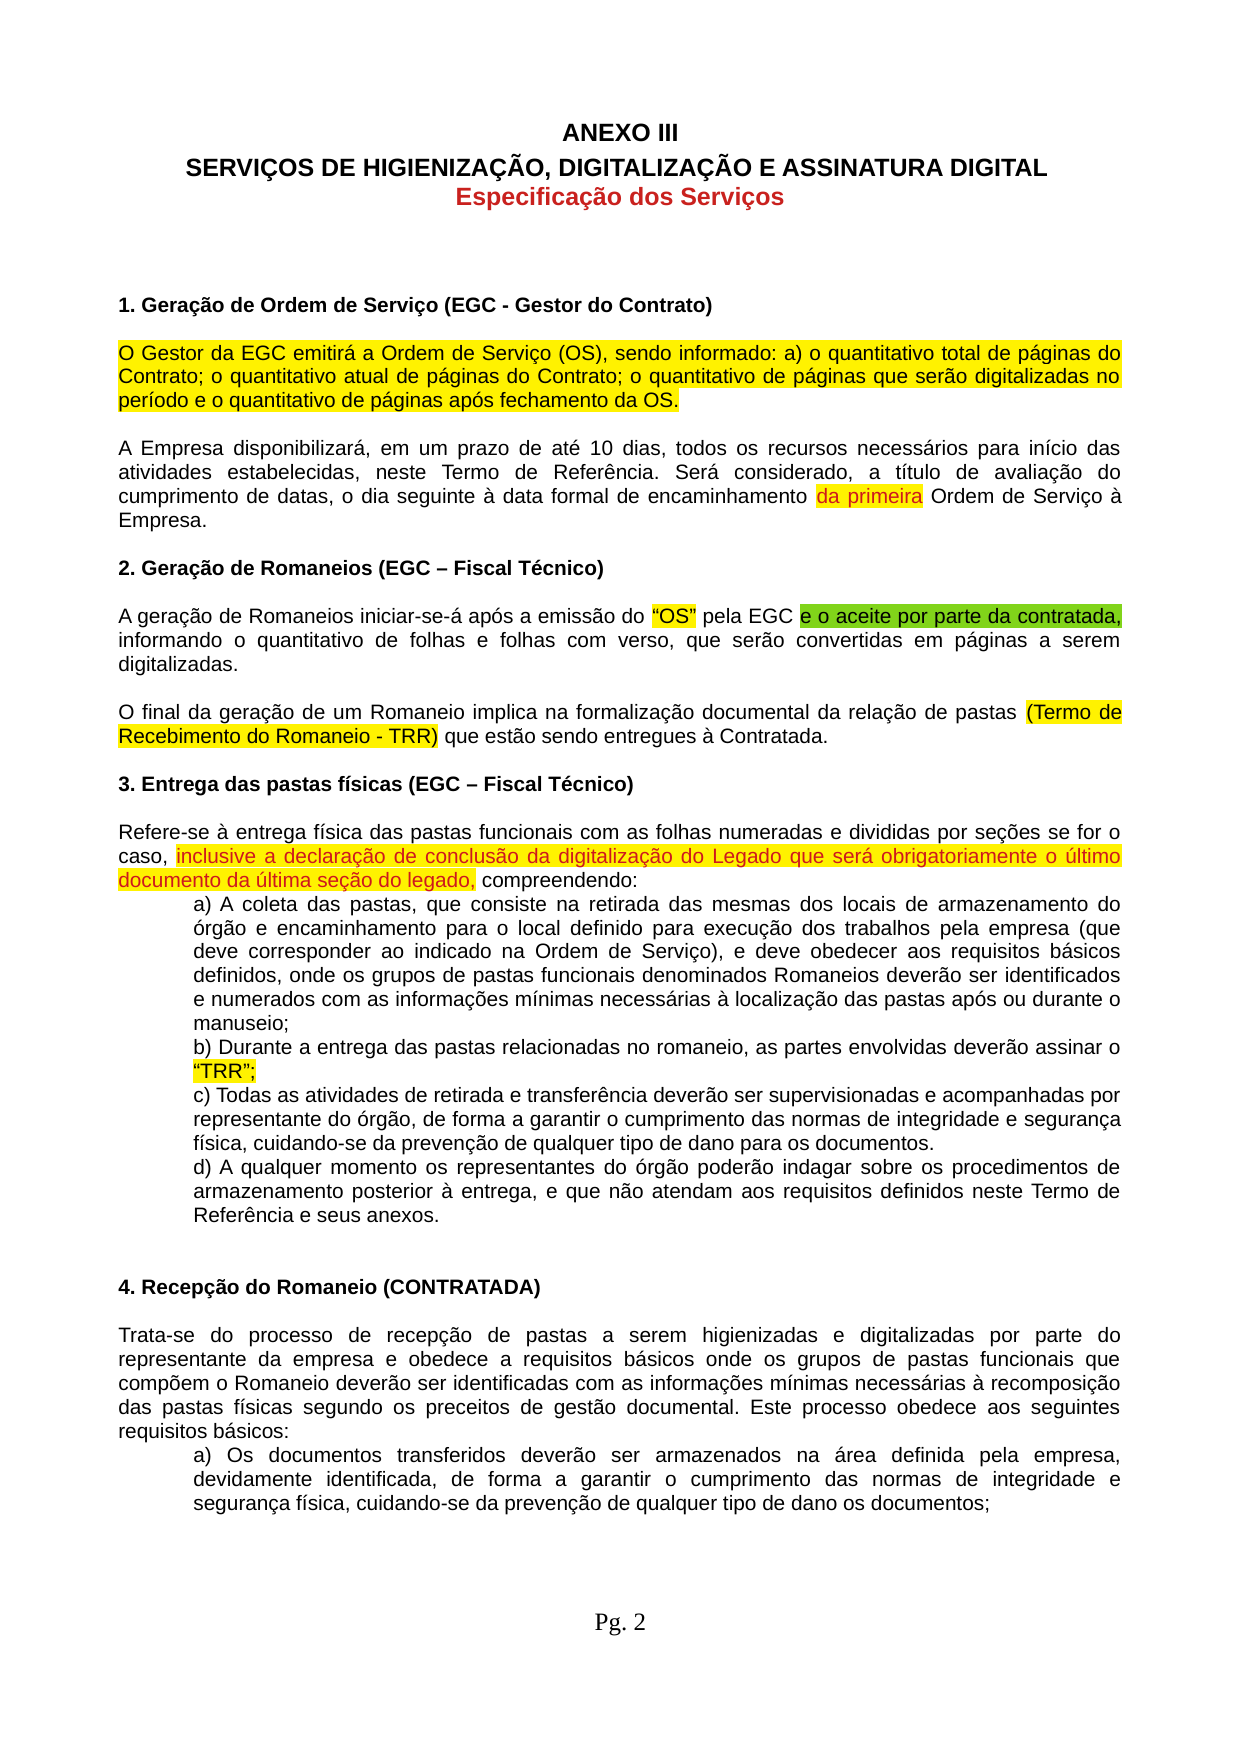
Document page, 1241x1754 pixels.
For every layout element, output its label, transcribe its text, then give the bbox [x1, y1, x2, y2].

text Refere-se à entrega física das pastas funcionais com as folhas numeradas e divididas por seções se for o caso, inclusive a declaração de conclusão da digitalização do Legado que será obrigatoriamente o último documento da última seção do legado, compreendendo: [118, 819, 1122, 891]
text 4. Recepção do Romaneio (CONTRATADA) [118, 1275, 1122, 1299]
text O final da geração de um Romaneio implica na formalização documental da relação de pastas (Termo de Recebimento do Romaneio - TRR) que estão sendo entregues à Contratada. [118, 700, 1122, 748]
text a) Os documentos transferidos deverão ser armazenados na área definida pela empresa, devidamente identificada, de forma a garantir o cumprimento das normas de integridade e segurança física, cuidando-se da prevenção de qualquer tipo de dano os documentos; [193, 1442, 1122, 1514]
text 3. Entrega das pastas físicas (EGC – Fiscal Técnico) [118, 772, 1122, 796]
text c) Todas as atividades de retirada e transferência deverão ser supervisionadas e acompanhadas por representante do órgão, de forma a garantir o cumprimento das normas de integridade e segurança física, cuidando-se da prevenção de qualquer tipo de dano para os documentos. [193, 1083, 1122, 1155]
text a) A coleta das pastas, que consiste na retirada das mesmas dos locais de armazenamento do órgão e encaminhamento para o local definido para execução dos trabalhos pela empresa (que deve corresponder ao indicado na Ordem de Serviço), e deve obedecer aos requisitos básicos definidos, onde os grupos de pastas funcionais denominados Romaneios deverão ser identificados e numerados com as informações mínimas necessárias à localização das pastas após ou durante o manuseio; [193, 891, 1122, 1035]
text A Empresa disponibilizará, em um prazo de até 10 dias, todos os recursos necessários para início das atividades estabelecidas, neste Termo de Referência. Será considerado, a título de avaliação do cumprimento de datas, o dia seguinte à data formal de encaminhamento da primeira Ordem de Serviço à Empresa. [118, 436, 1122, 532]
text A geração de Romaneios iniciar-se-á após a emissão do “OS” pela EGC e o aceite por parte da contratada, informando o quantitativo de folhas e folhas com verso, que serão convertidas em páginas a serem digitalizadas. [118, 604, 1122, 676]
text 2. Geração de Romaneios (EGC – Fiscal Técnico) [118, 556, 1122, 580]
text d) A qualquer momento os representantes do órgão poderão indagar sobre os procedimentos de armazenamento posterior à entrega, e que não atendam aos requisitos definidos neste Termo de Referência e seus anexos. [193, 1155, 1122, 1227]
text 1. Geração de Ordem de Serviço (EGC - Gestor do Contrato) [118, 292, 1122, 316]
text b) Durante a entrega das pastas relacionadas no romaneio, as partes envolvidas deverão assinar o “TRR”; [193, 1035, 1122, 1083]
text O Gestor da EGC emitirá a Ordem de Serviço (OS), sendo informado: a) o quantitativo total de páginas do Contrato; o quantitativo atual de páginas do Contrato; o quantitativo de páginas que serão digitalizadas no período e o quantitativo de páginas após fechamento da OS. [118, 340, 1122, 412]
text Trata-se do processo de recepção de pastas a serem higienizadas e digitalizadas por parte do representante da empresa e obedece a requisitos básicos onde os grupos de pastas funcionais que compõem o Romaneio deverão ser identificadas com as informações mínimas necessárias à recomposição das pastas físicas segundo os preceitos de gestão documental. Este processo obedece aos seguintes requisitos básicos: [118, 1323, 1122, 1442]
